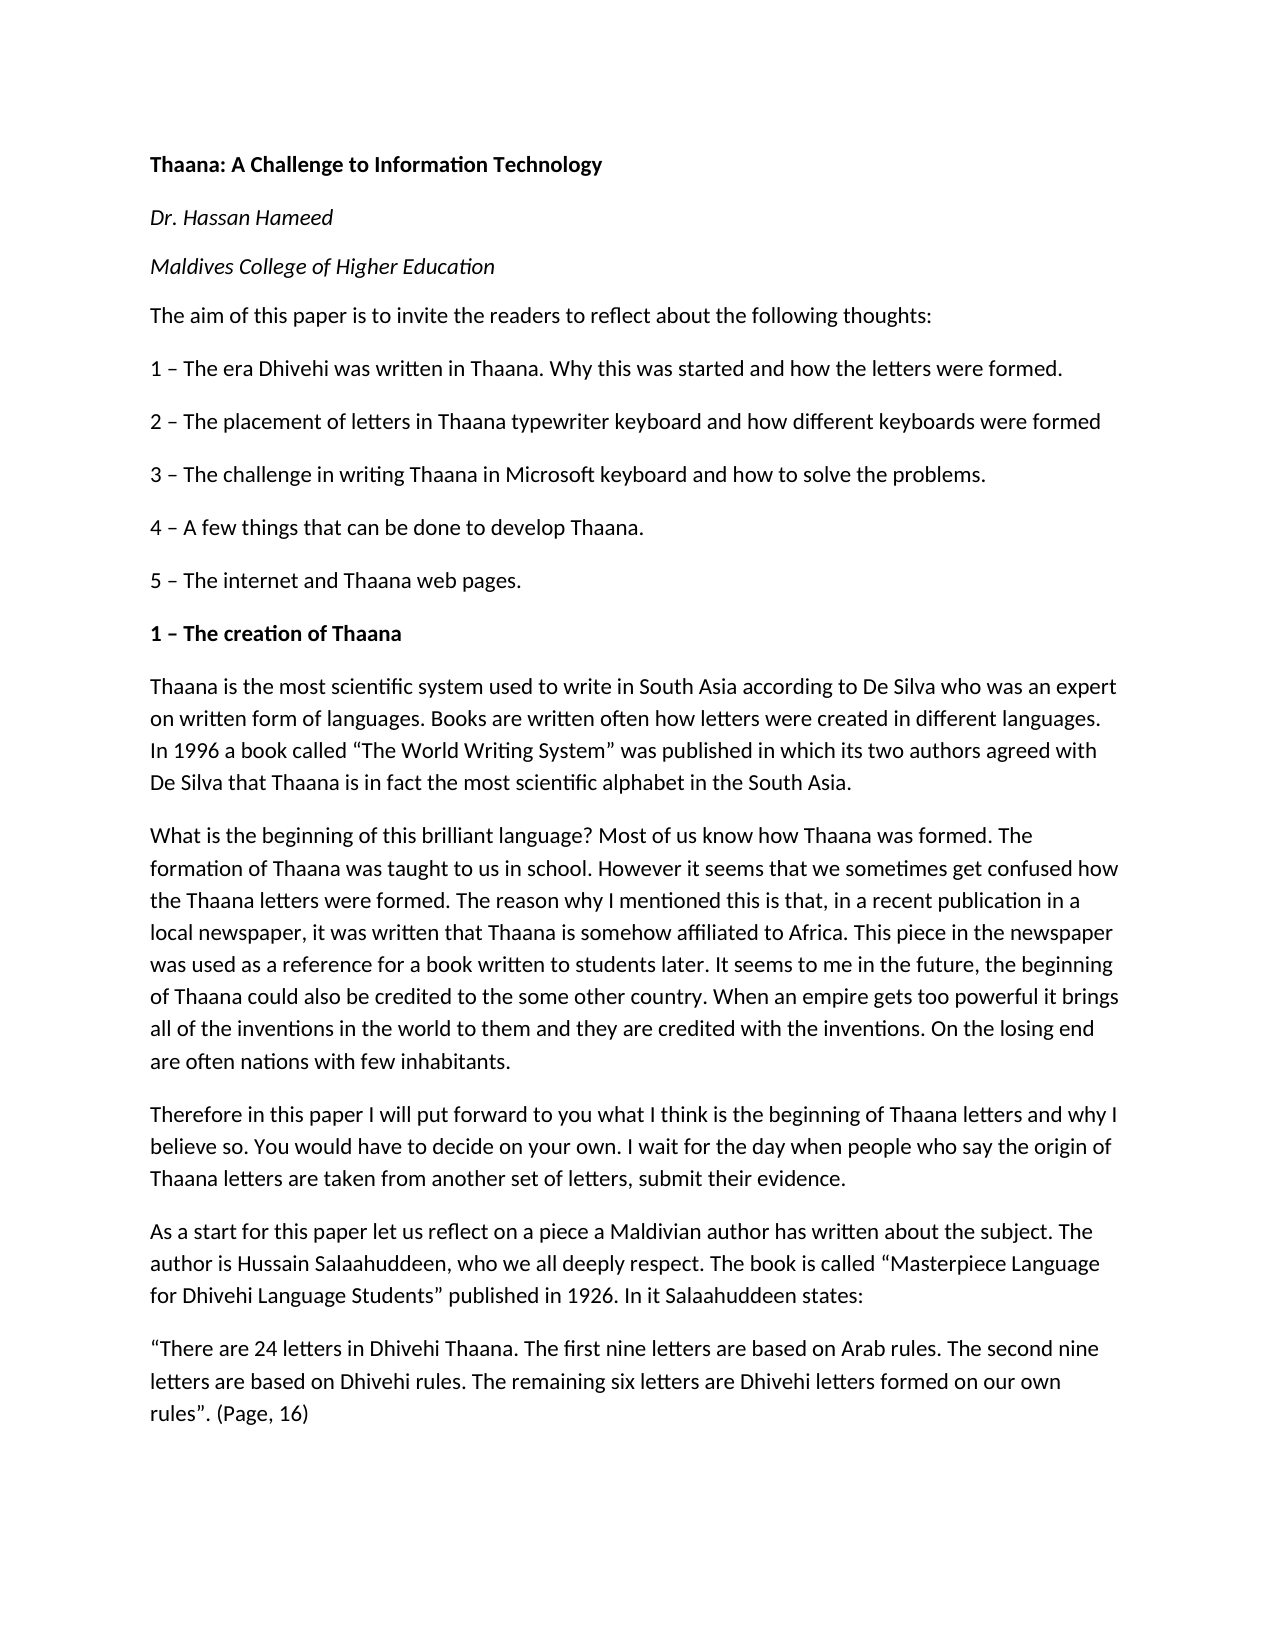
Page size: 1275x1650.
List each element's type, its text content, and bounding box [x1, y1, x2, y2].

text 3 – The challenge in writing Thaana in Microsoft keyboard and how to solve the problems. [150, 460, 1125, 488]
text 2 – The placement of letters in Thaana typewriter keyboard and how different keyboards were formed [150, 407, 1125, 435]
text What is the beginning of this brilliant language? Most of us know how Thaana was formed. The formation of Thaana was taught to us in school. However it seems that we sometimes get confused how the Thaana letters were formed. The reason why I mentioned this is that, in a recent publication in a local newspaper, it was written that Thaana is somehow affiliated to Africa. This piece in the newspaper was used as a reference for a book written to students later. It seems to me in the future, the beginning of Thaana could also be credited to the some other country. When an empire gets too powerful it brings all of the inventions in the world to them and they are credited with the inventions. On the losing end are often nations with few inhabitants. [150, 821, 1125, 1075]
text The aim of this paper is to invite the readers to reflect about the following thoughts: [150, 301, 1125, 329]
text 4 – A few things that can be done to develop Thaana. [150, 513, 1125, 541]
text 1 – The era Dhivehi was written in Thaana. Why this was started and how the letters were formed. [150, 354, 1125, 382]
text “There are 24 letters in Dhivehi Thaana. The first nine letters are based on Arab rules. The second nine letters are based on Dhivehi rules. The remaining six letters are Dhivehi letters formed on our own rules”. (Page, 16) [150, 1334, 1125, 1427]
text Therefore in this paper I will put forward to you what I think is the beginning of Thaana letters and why I believe so. You would have to decide on your own. I wait for the day when people who say the origin of Thaana letters are taken from another set of letters, submit their evidence. [150, 1100, 1125, 1192]
text Maldives College of Higher Education [150, 252, 1125, 280]
text Dr. Hassan Hameed [150, 203, 1125, 231]
text 1 – The creation of Thaana [150, 619, 1125, 647]
text 5 – The internet and Thaana web pages. [150, 566, 1125, 594]
text As a start for this paper let us reflect on a piece a Maldivian author has written about the subject. The author is Hussain Salaahuddeen, who we all deeply respect. The book is called “Masterpiece Language for Dhivehi Language Students” published in 1926. In it Salaahuddeen states: [150, 1217, 1125, 1309]
text Thaana is the most scientific system used to write in South Asia according to De Silva who was an expert on written form of languages. Books are written often how letters were created in different languages. In 1996 a book called “The World Writing System” was published in which its two authors agreed with De Silva that Thaana is in fact the most scientific alphabet in the South Asia. [150, 672, 1125, 796]
text Thaana: A Challenge to Information Technology [150, 150, 1125, 178]
